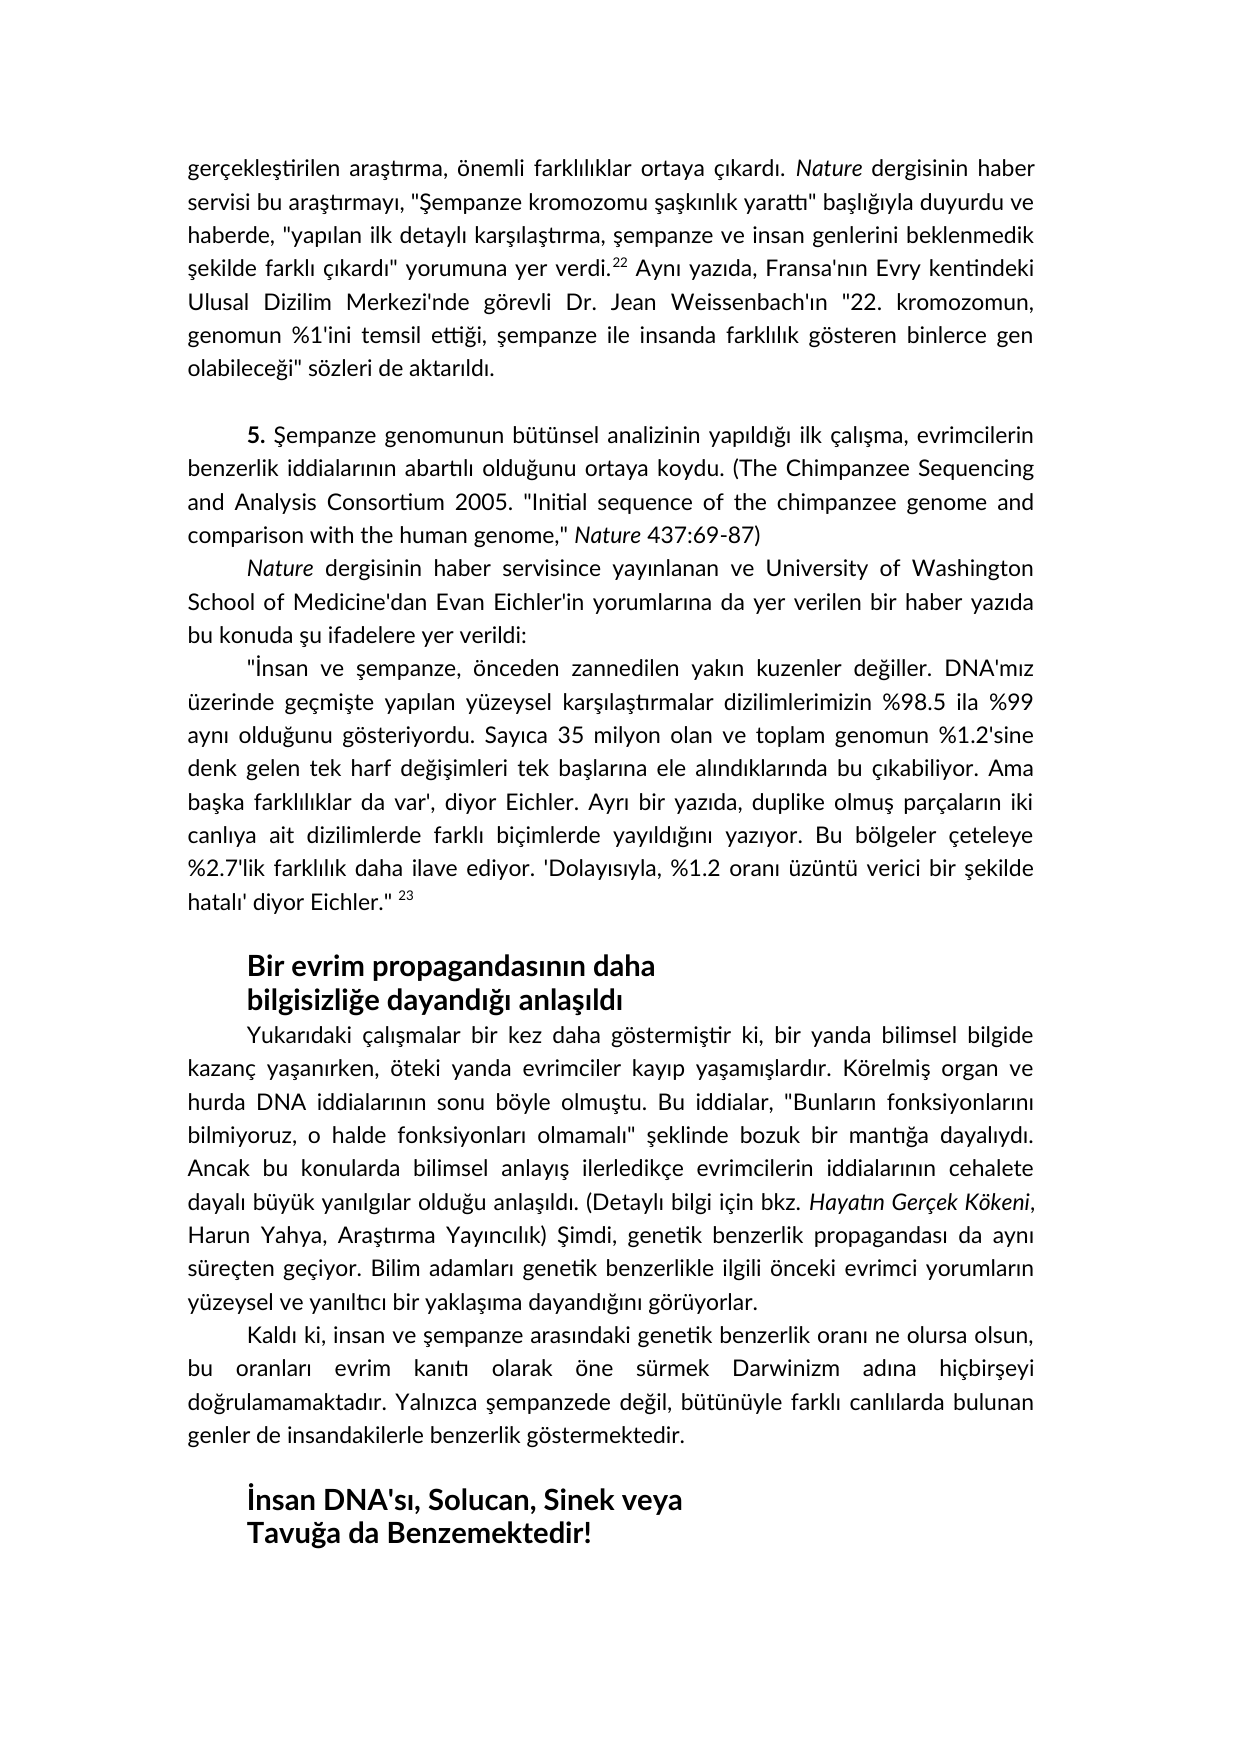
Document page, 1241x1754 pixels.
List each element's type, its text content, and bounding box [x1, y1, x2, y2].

text İnsan DNA'sı, Solucan, Sinek veya [187, 1483, 1035, 1517]
text Bir evrim propagandasının daha [187, 950, 1035, 983]
text 5. Şempanze genomunun bütünsel analizinin yapıldığı ilk çalışma, evrimcilerin benzerlik iddialarının abartılı olduğunu ortaya koydu. (The Chimpanzee Sequencing and Analysis Consortium 2005. "Initial sequence of the chimpanzee genome and comparison with the human genome," Nature 437:69-87) [187, 417, 1035, 550]
text bilgisizliğe dayandığı anlaşıldı [187, 983, 1035, 1017]
text Yukarıdaki çalışmalar bir kez daha göstermiştir ki, bir yanda bilimsel bilgide kazanç yaşanırken, öteki yanda evrimciler kayıp yaşamışlardır. Körelmiş organ ve hurda DNA iddialarının sonu böyle olmuştu. Bu iddialar, "Bunların fonksiyonlarını bilmiyoruz, o halde fonksiyonları olmamalı" şeklinde bozuk bir mantığa dayalıydı. Ancak bu konularda bilimsel anlayış ilerledikçe evrimcilerin iddialarının cehalete dayalı büyük yanılgılar olduğu anlaşıldı. (Detaylı bilgi için bkz. Hayatın Gerçek Kökeni, Harun Yahya, Araştırma Yayıncılık) Şimdi, genetik benzerlik propagandası da aynı süreçten geçiyor. Bilim adamları genetik benzerlikle ilgili önceki evrimci yorumların yüzeysel ve yanıltıcı bir yaklaşıma dayandığını görüyorlar. [187, 1017, 1035, 1317]
text Tavuğa da Benzemektedir! [187, 1517, 1035, 1550]
text "İnsan ve şempanze, önceden zannedilen yakın kuzenler değiller. DNA'mız üzerinde geçmişte yapılan yüzeysel karşılaştırmalar dizilimlerimizin %98.5 ila %99 aynı olduğunu gösteriyordu. Sayıca 35 milyon olan ve toplam genomun %1.2'sine denk gelen tek harf değişimleri tek başlarına ele alındıklarında bu çıkabiliyor. Ama başka farklılıklar da var', diyor Eichler. Ayrı bir yazıda, duplike olmuş parçaların iki canlıya ait dizilimlerde farklı biçimlerde yayıldığını yazıyor. Bu bölgeler çeteleye %2.7'lik farklılık daha ilave ediyor. 'Dolayısıyla, %1.2 oranı üzüntü verici bir şekilde hatalı' diyor Eichler." 23 [187, 650, 1035, 917]
text gerçekleştirilen araştırma, önemli farklılıklar ortaya çıkardı. Nature dergisinin haber servisi bu araştırmayı, "Şempanze kromozomu şaşkınlık yarattı" başlığıyla duyurdu ve haberde, "yapılan ilk detaylı karşılaştırma, şempanze ve insan genlerini beklenmedik şekilde farklı çıkardı" yorumuna yer verdi.22 Aynı yazıda, Fransa'nın Evry kentindeki Ulusal Dizilim Merkezi'nde görevli Dr. Jean Weissenbach'ın "22. kromozomun, genomun %1'ini temsil ettiği, şempanze ile insanda farklılık gösteren binlerce gen olabileceği" sözleri de aktarıldı. [187, 150, 1035, 383]
text Kaldı ki, insan ve şempanze arasındaki genetik benzerlik oranı ne olursa olsun, bu oranları evrim kanıtı olarak öne sürmek Darwinizm adına hiçbirşeyi doğrulamamaktadır. Yalnızca şempanzede değil, bütünüyle farklı canlılarda bulunan genler de insandakilerle benzerlik göstermektedir. [187, 1317, 1035, 1450]
text Nature dergisinin haber servisince yayınlanan ve University of Washington School of Medicine'dan Evan Eichler'in yorumlarına da yer verilen bir haber yazıda bu konuda şu ifadelere yer verildi: [187, 550, 1035, 650]
